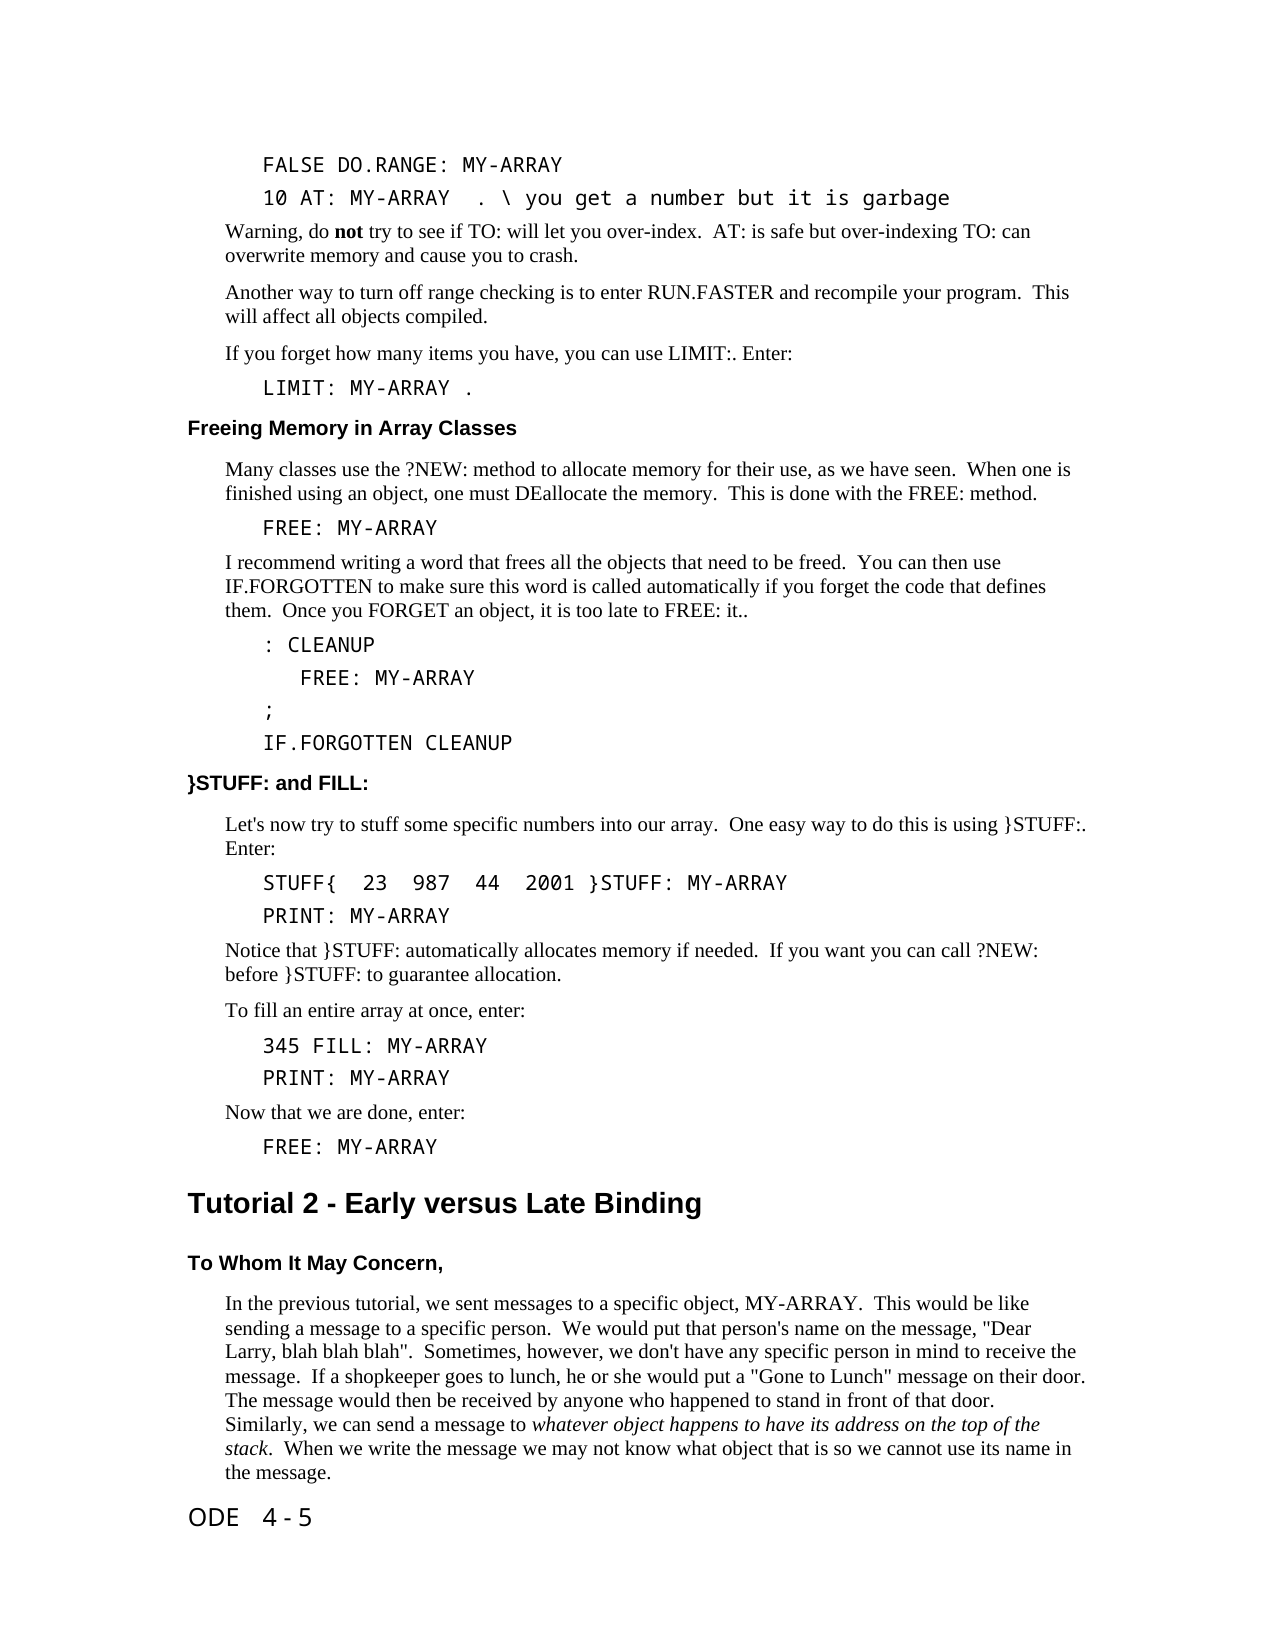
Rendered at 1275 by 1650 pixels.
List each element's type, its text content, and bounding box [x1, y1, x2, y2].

text : CLEANUP [262, 630, 1087, 659]
text IF.FORGOTTEN CLEANUP [262, 728, 1087, 757]
text Many classes use the ?NEW: method to allocate memory for their use, as we have seen. When one is finished using an object, one must DEallocate the memory. This is done with the FREE: method. [225, 457, 1087, 505]
text Another way to turn off range checking is to enter RUN.FASTER and recompile your program. This will affect all objects compiled. [225, 280, 1087, 328]
subtitle To Whom It May Concern, [187, 1251, 1087, 1275]
text 345 FILL: MY-ARRAY [262, 1031, 1087, 1059]
text STUFF{ 23 987 44 2001 }STUFF: MY-ARRAY [262, 868, 1087, 897]
text PRINT: MY-ARRAY [262, 1063, 1087, 1092]
text FREE: MY-ARRAY [262, 1132, 1087, 1161]
text Now that we are done, enter: [225, 1100, 1087, 1124]
subtitle Tutorial 2 - Early versus Late Binding [187, 1186, 1087, 1219]
text FREE: MY-ARRAY [262, 513, 1087, 542]
text .FORGOTTEN, and FREE%, ^-;I recommend writing a word that frees all the objects that need to be freed. You can then use IF.FORGOTTEN to make sure this word is called automatically if you forget the code that defines them. Once you FORGET an object, it is too late to FREE: it.. [225, 550, 1087, 622]
text Let's now try to stuff some specific numbers into our array. One easy way to do this is using }STUFF:. Enter: [225, 812, 1087, 860]
text LIMIT: MY-ARRAY . [262, 373, 1087, 401]
subtitle Freeing Memory in Array Classes [187, 416, 1087, 440]
text In the previous tutorial, we sent messages to a specific object, MY-ARRAY. This would be like sending a message to a specific person. We would put that person's name on the message, "Dear Larry, blah blah blah". Sometimes, however, we don't have any specific person in mind to receive the message. If a shopkeeper goes to lunch, he or she would put a "Gone to Lunch" message on their door. The message would then be received by anyone who happened to stand in front of that door. Similarly, we can send a message to whatever object happens to have its address on the top of the stack. When we write the message we may not know what object that is so we cannot use its name in the message. [225, 1291, 1087, 1484]
text 10 AT: MY-ARRAY . \ you get a number but it is garbage [262, 183, 1087, 211]
text FREE: MY-ARRAY [262, 663, 1087, 691]
text ; [262, 696, 1087, 724]
text Notice that }STUFF: automatically allocates memory if needed. If you want you can call ?NEW: before }STUFF: to guarantee allocation. [225, 938, 1087, 986]
text To fill an entire array at once, enter: [225, 998, 1087, 1022]
text PRINT: MY-ARRAY [262, 901, 1087, 929]
text If you forget how many items you have, you can use LIMIT:. Enter: [225, 341, 1087, 365]
subtitle }STUFF: and FILL: [187, 771, 1087, 795]
text FALSE DO.RANGE: MY-ARRAY [262, 150, 1087, 178]
text Warning, do not try to see if TO: will let you over-index. AT: is safe but over-indexing TO: can overwrite memory and cause you to crash. [225, 219, 1087, 267]
